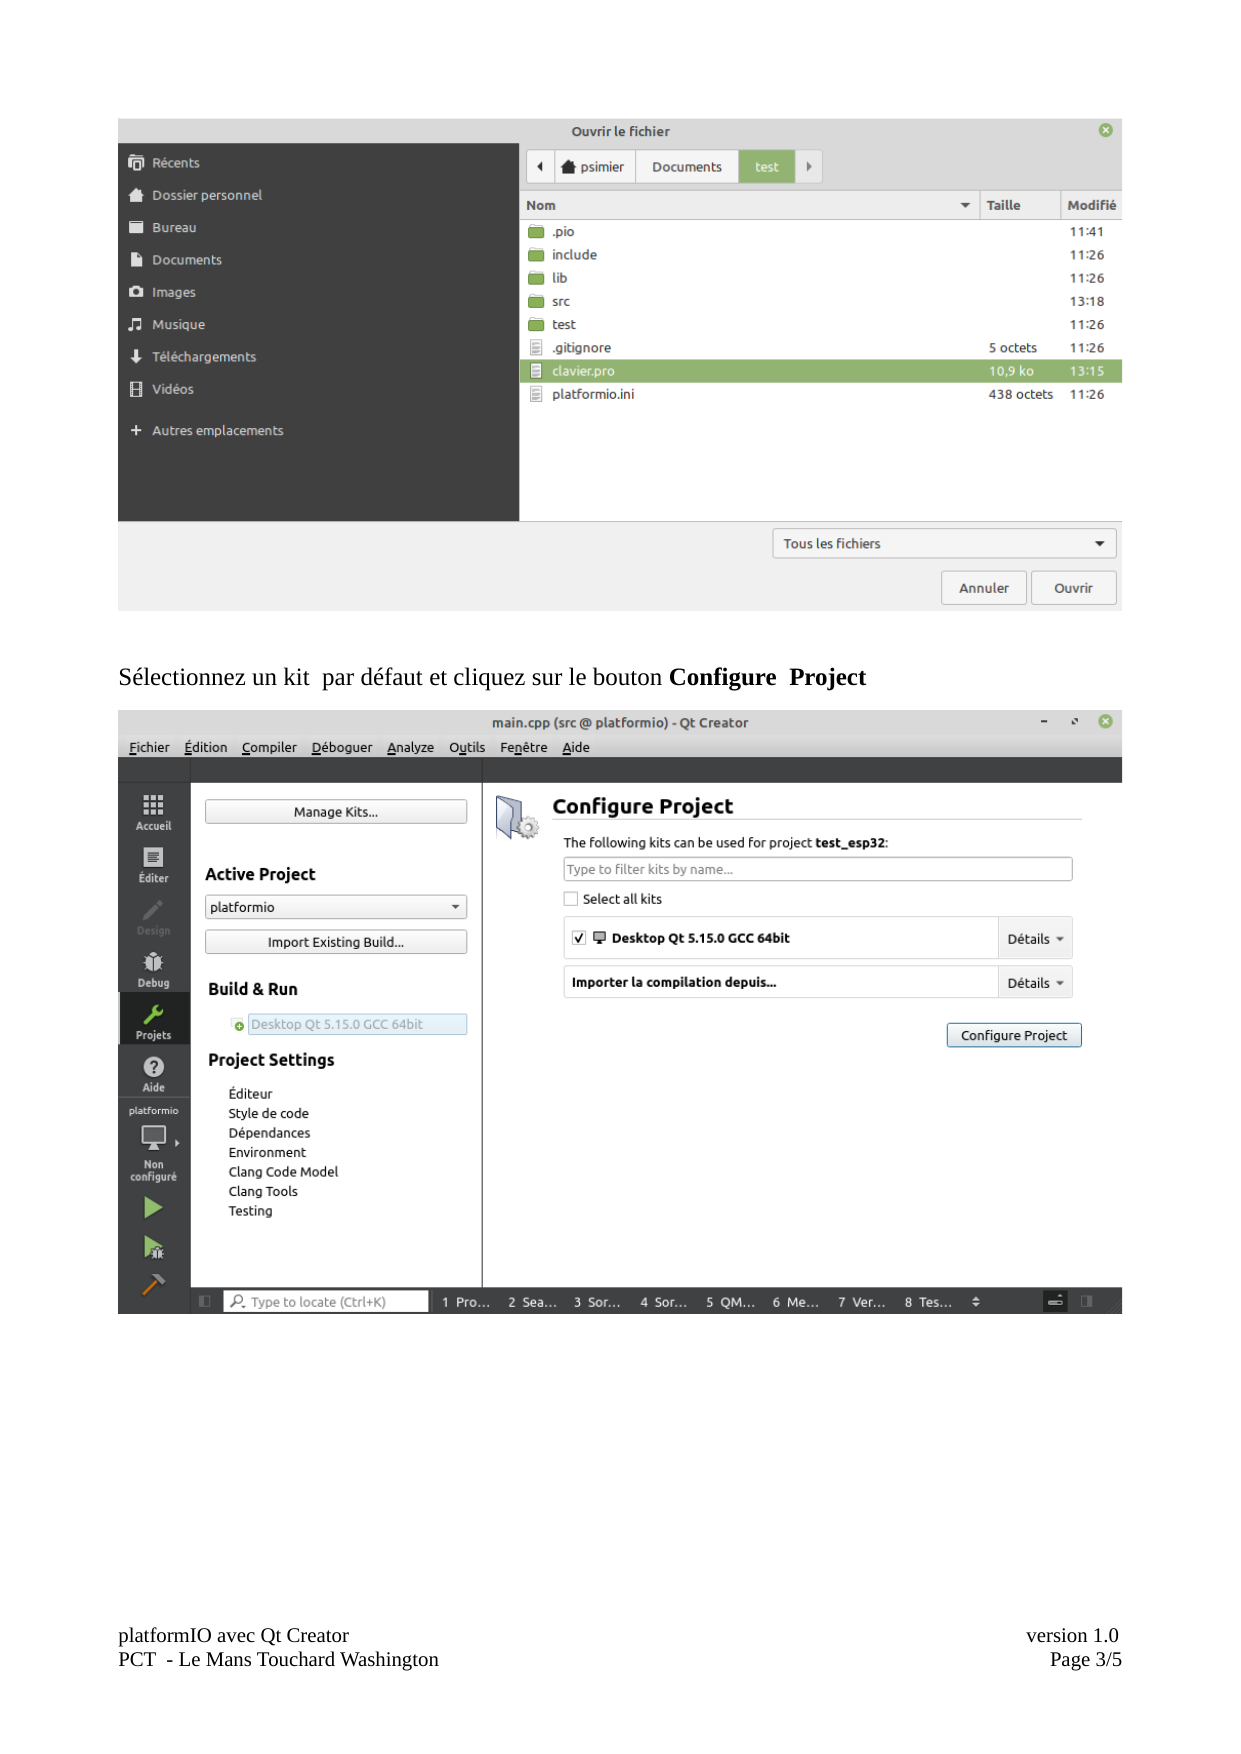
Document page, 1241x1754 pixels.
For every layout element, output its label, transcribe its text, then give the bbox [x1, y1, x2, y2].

picture [118, 118, 1123, 611]
text Sélectionnez un kit par défaut et cliquez sur le bouton Configure Project [118, 662, 1122, 691]
picture [118, 710, 1123, 1314]
